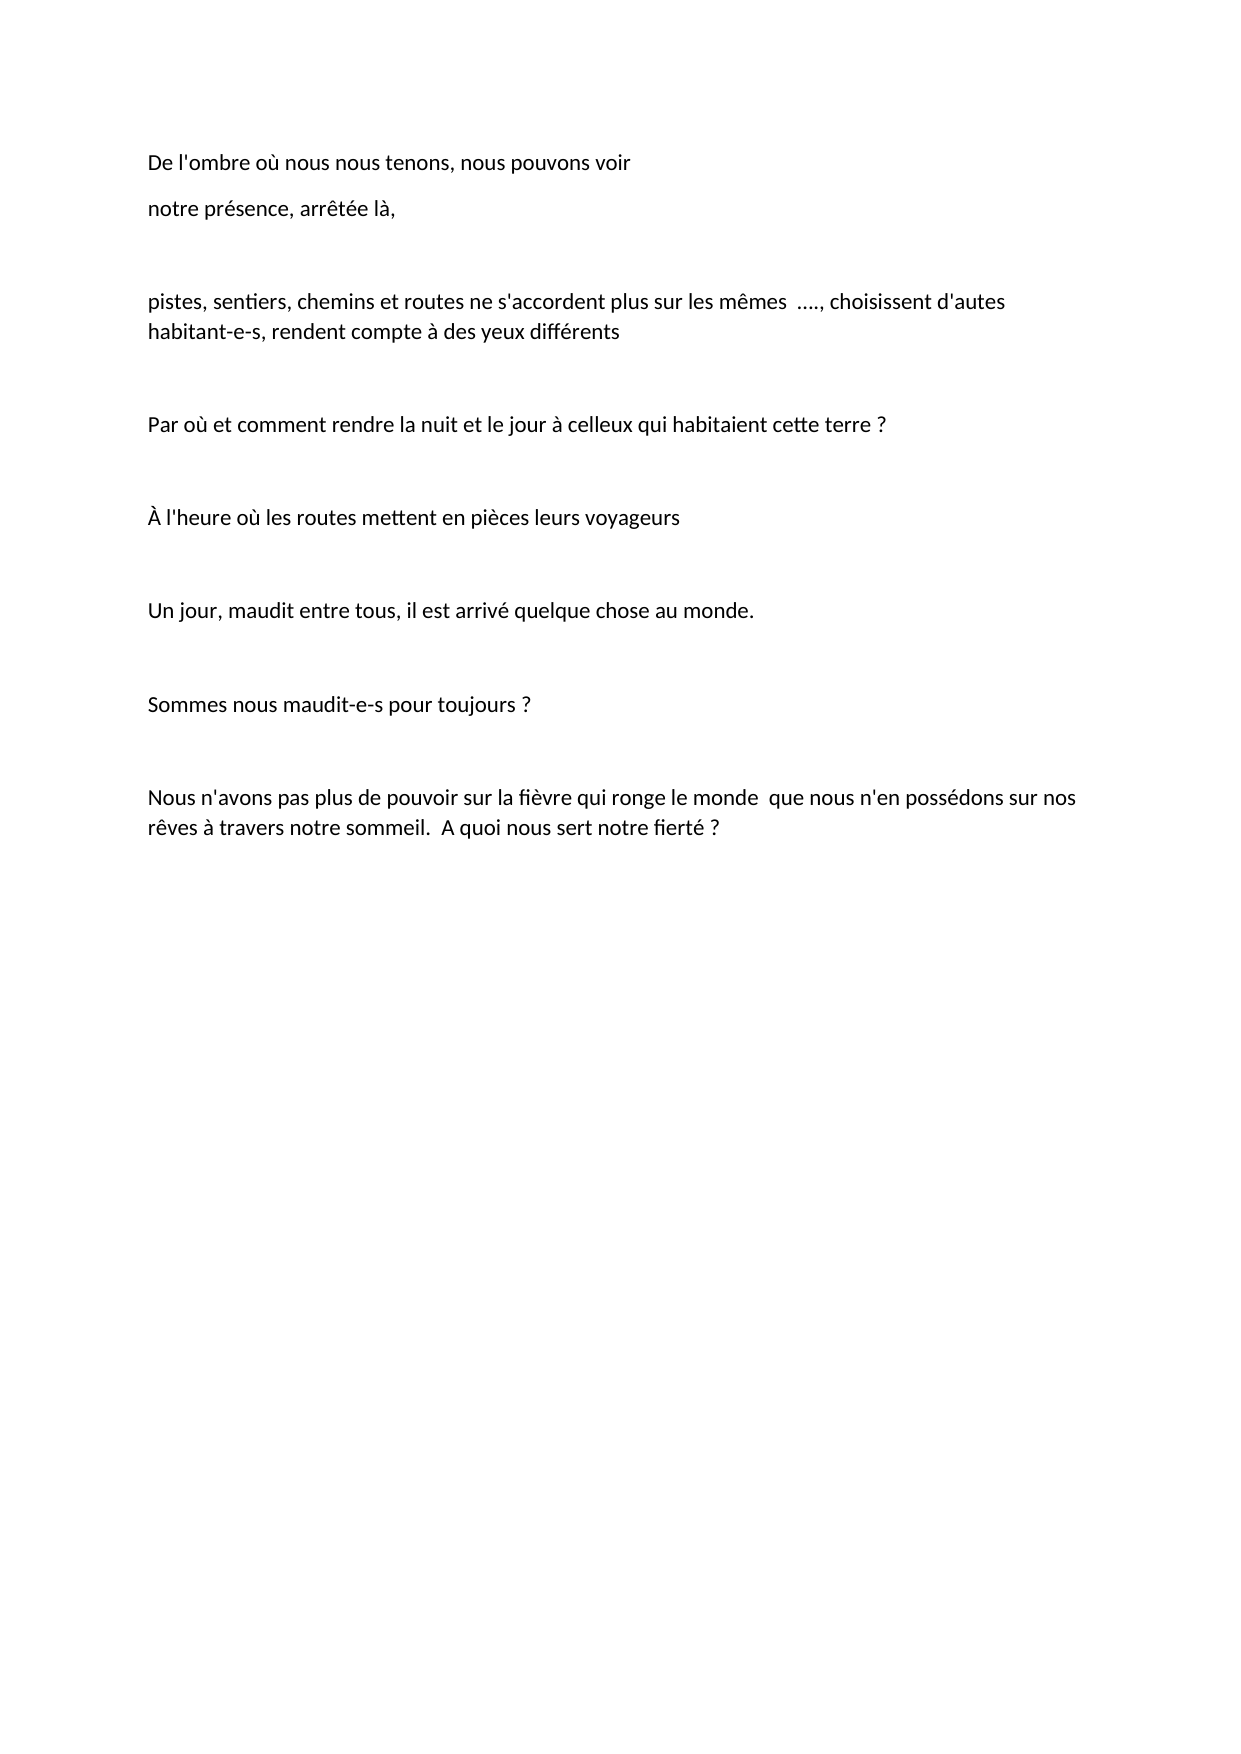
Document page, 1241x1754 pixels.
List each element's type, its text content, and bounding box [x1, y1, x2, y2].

text pistes, sentiers, chemins et routes ne s'accordent plus sur les mêmes …., choisissent d'autes habitant-e-s, rendent compte à des yeux différents [148, 287, 1093, 345]
text Par où et comment rendre la nuit et le jour à celleux qui habitaient cette terre ? [148, 410, 1093, 438]
text Nous n'avons pas plus de pouvoir sur la fièvre qui ronge le monde que nous n'en possédons sur nos rêves à travers notre sommeil. A quoi nous sert notre fierté ? [148, 783, 1093, 841]
text Un jour, maudit entre tous, il est arrivé quelque chose au monde. [148, 597, 1093, 624]
text Sommes nous maudit-e-s pour toujours ? [148, 690, 1093, 718]
text De l'ombre où nous nous tenons, nous pouvons voir [148, 148, 1093, 176]
text À l'heure où les routes mettent en pièces leurs voyageurs [148, 503, 1093, 531]
text notre présence, arrêtée là, [148, 194, 1093, 222]
